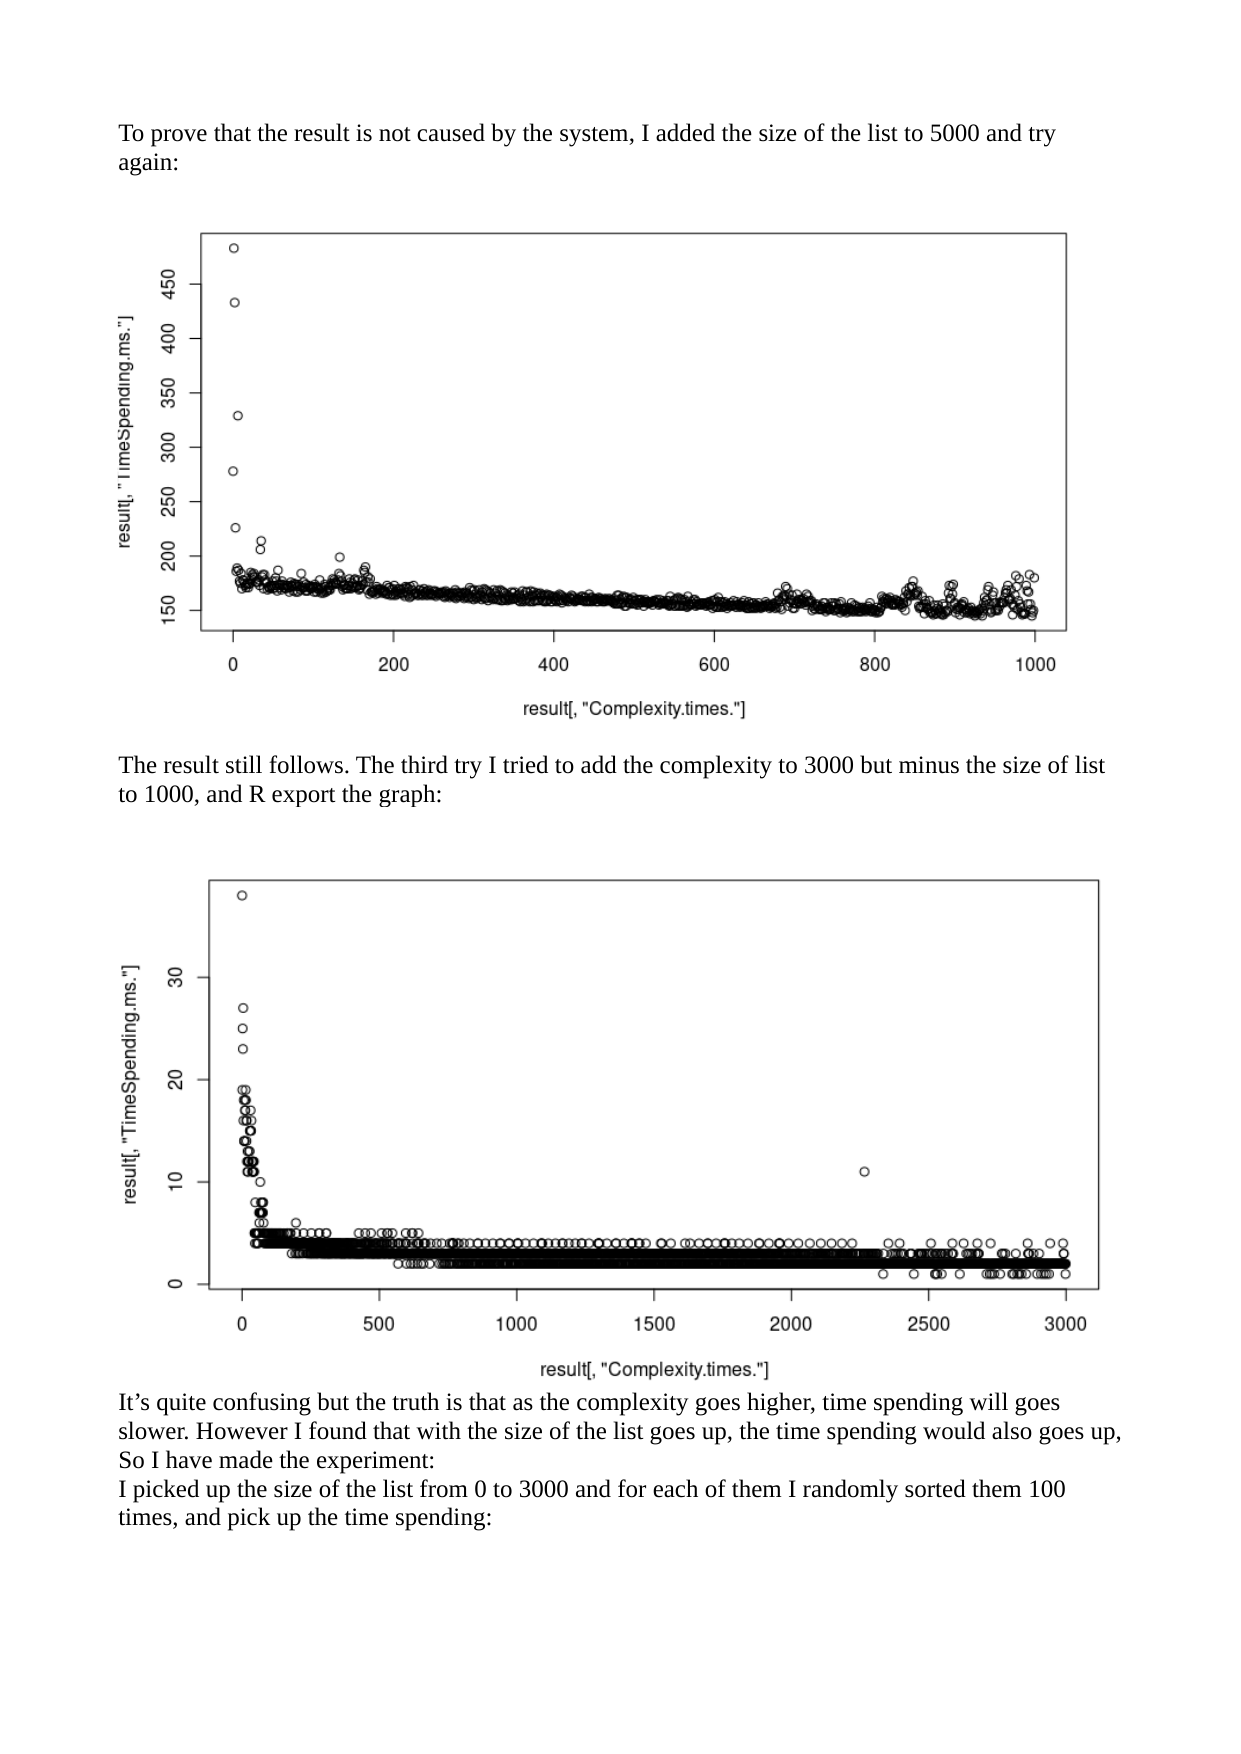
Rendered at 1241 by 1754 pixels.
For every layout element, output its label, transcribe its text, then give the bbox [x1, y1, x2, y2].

text The result still follows. The third try I tried to add the complexity to 3000 but minus the size of list to 1000, and R export the graph: [118, 750, 1122, 807]
text To prove that the result is not caused by the system, I added the size of the list to 5000 and try again: [118, 118, 1122, 176]
picture [117, 183, 1083, 722]
picture [118, 807, 1123, 1388]
text I picked up the size of the list from 0 to 3000 and for each of them I randomly sorted them 100 times, and pick up the time spending: [118, 1474, 1122, 1531]
text It’s quite confusing but the truth is that as the complexity goes higher, time spending will goes slower. However I found that with the size of the list goes up, the time spending would also goes up, So I have made the experiment: [118, 1388, 1122, 1474]
